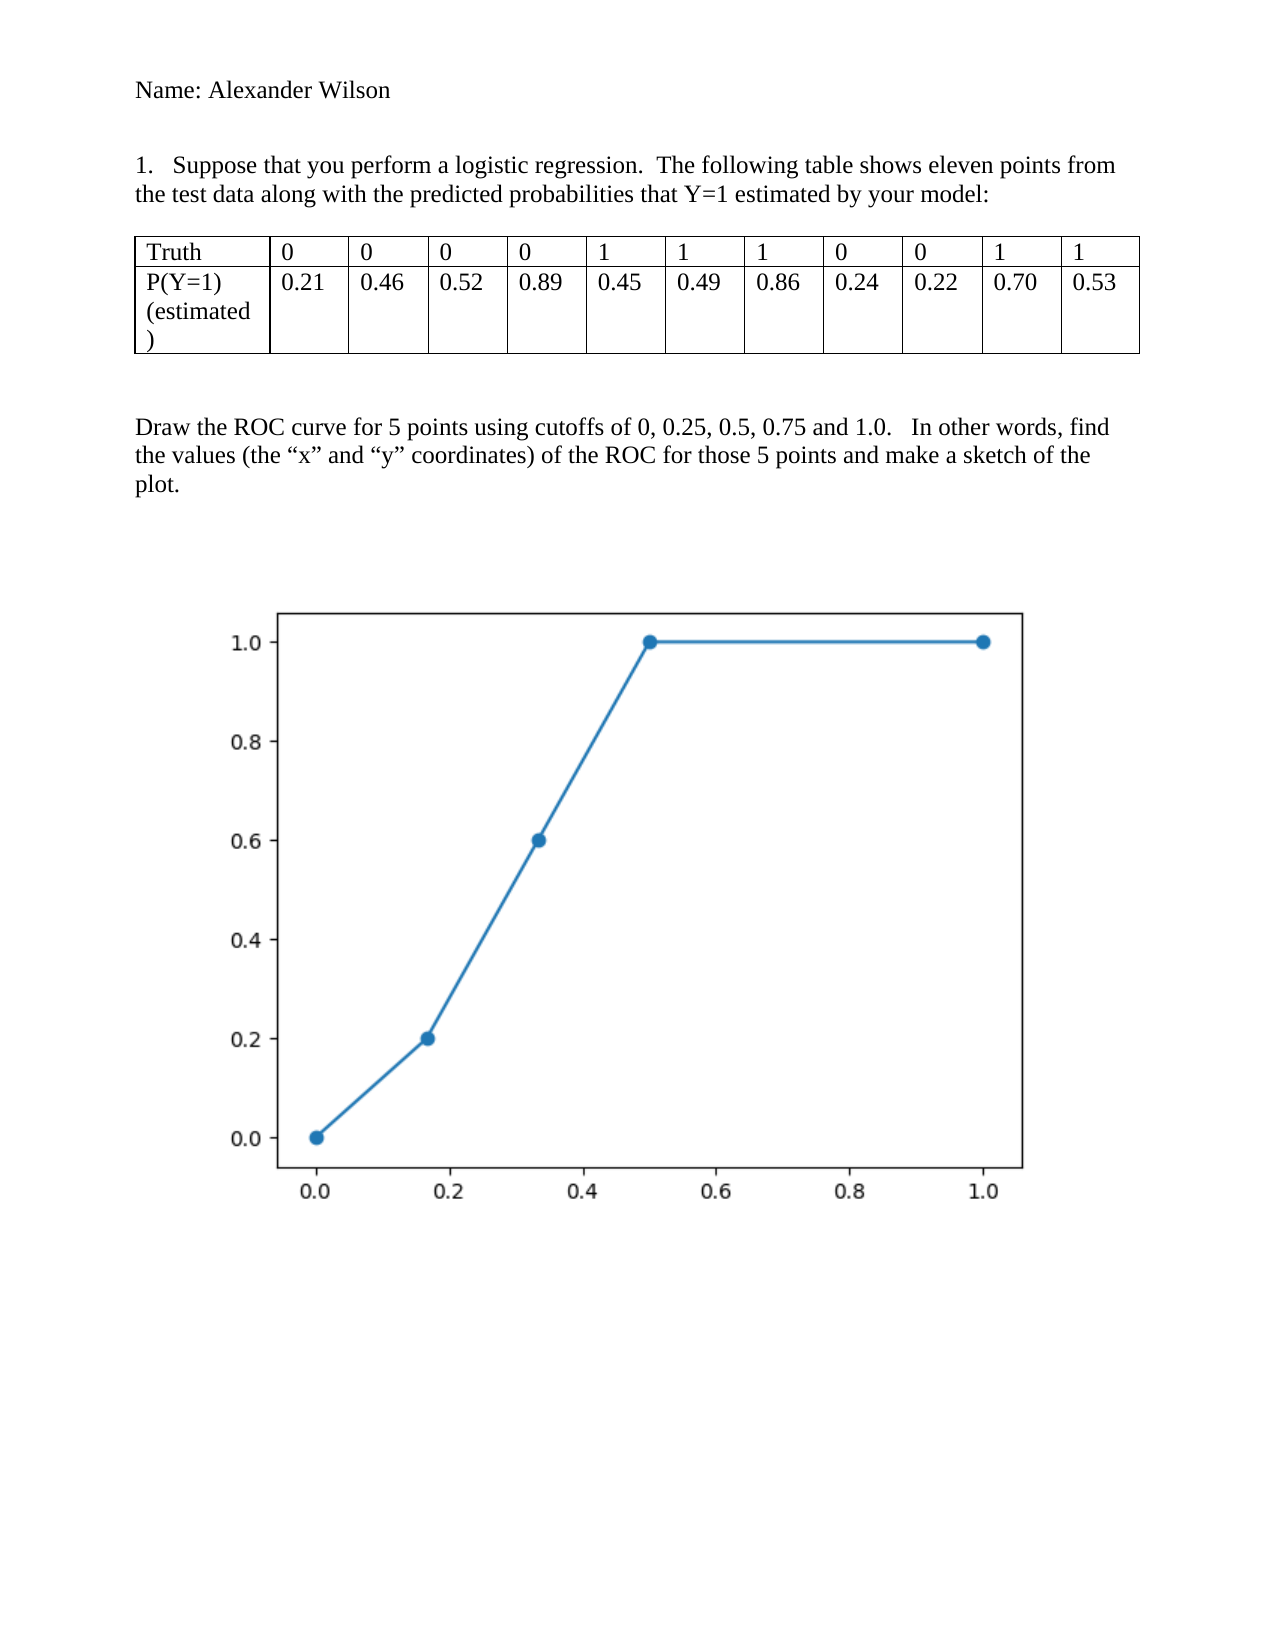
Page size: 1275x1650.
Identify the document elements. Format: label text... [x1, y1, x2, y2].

table_header 1 [1062, 237, 1139, 266]
table_header 0 [508, 237, 586, 266]
table_cell P(Y=1) (estimated) [136, 267, 269, 353]
table_cell 0.89 [508, 267, 586, 353]
table_header Truth [136, 237, 269, 266]
table_header 1 [587, 237, 665, 266]
table_header 0 [903, 237, 982, 266]
table_cell 0.49 [666, 267, 744, 353]
table_cell 0.52 [429, 267, 507, 353]
table_cell 0.22 [903, 267, 982, 353]
text Draw the ROC curve for 5 points using cutoffs of 0, 0.25, 0.5, 0.75 and 1.0. In other words, find the values (the “x” and “y” coordinates) of the ROC for those 5 points and make a sketch of the plot. [135, 412, 1140, 498]
picture [157, 526, 1118, 1247]
table_header 1 [666, 237, 744, 266]
table_cell 0.24 [824, 267, 902, 353]
table_cell 0.70 [983, 267, 1061, 353]
table_header 0 [429, 237, 507, 266]
text 1. Suppose that you perform a logistic regression. The following table shows eleven points from the test data along with the predicted probabilities that Y=1 estimated by your model: [135, 150, 1140, 207]
table_cell 0.86 [745, 267, 823, 353]
table_header 0 [349, 237, 428, 266]
table_cell 0.53 [1062, 267, 1139, 353]
table_header 0 [271, 237, 348, 266]
table_header 1 [745, 237, 823, 266]
table_cell 0.45 [587, 267, 665, 353]
table_cell 0.21 [271, 267, 348, 353]
table_header 0 [824, 237, 902, 266]
table_cell 0.46 [349, 267, 428, 353]
table_header 1 [983, 237, 1061, 266]
